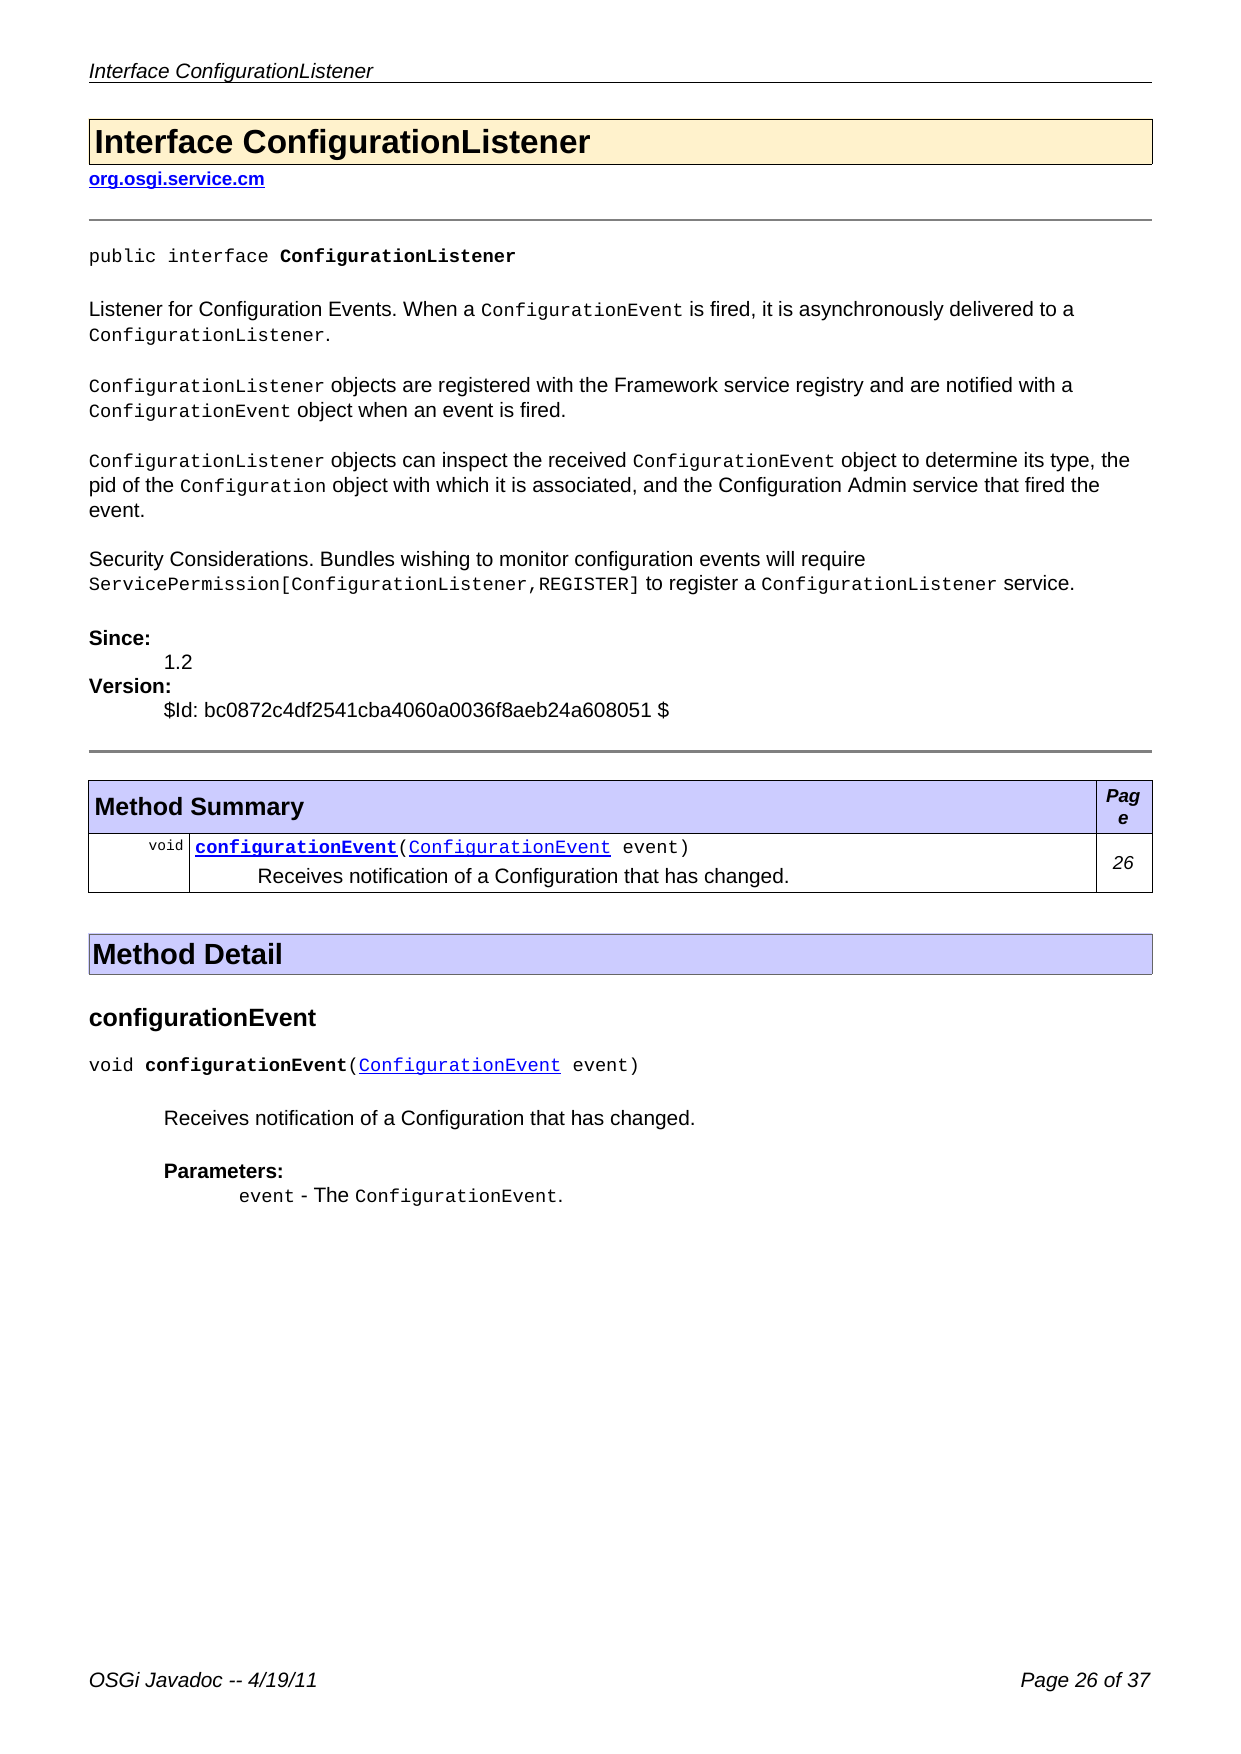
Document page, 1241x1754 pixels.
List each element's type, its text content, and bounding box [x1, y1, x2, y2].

table_header Page [1097, 781, 1152, 833]
text ConfigurationListener objects can inspect the received ConfigurationEvent object to determine its type, the pid of the Configuration object with which it is associated, and the Configuration Admin service that fired the event. [88, 448, 1152, 522]
text Version: [88, 673, 1152, 697]
text 1.2 [163, 649, 1152, 673]
text Security Considerations. Bundles wishing to monitor configuration events will require ServicePermission[ConfigurationListener,REGISTER] to register a ConfigurationListener service. [88, 547, 1152, 596]
table_cell void [89, 834, 189, 892]
subtitle Interface ConfigurationListener [90, 120, 1152, 164]
text Receives notification of a Configuration that has changed. [163, 1106, 1152, 1130]
subtitle Method Detail [90, 935, 1152, 974]
text $Id: bc0872c4df2541cba4060a0036f8aeb24a608051 $ [163, 697, 1152, 721]
text void configurationEvent(ConfigurationEvent event) [88, 1056, 1152, 1077]
text event - The ConfigurationEvent. [238, 1183, 1152, 1208]
table_header Method Summary [89, 781, 1096, 833]
text Parameters: [163, 1159, 1152, 1183]
text Since: [88, 626, 1152, 649]
table_cell configurationEvent(ConfigurationEvent event) Receives notification of a Configuration that has changed. [190, 834, 1096, 892]
text org.osgi.service.cm [88, 168, 1152, 189]
text ConfigurationListener objects are registered with the Framework service registry and are notified with a ConfigurationEvent object when an event is fired. [88, 372, 1152, 423]
text public interface ConfigurationListener [88, 247, 1152, 268]
text Listener for Configuration Events. When a ConfigurationEvent is fired, it is asynchronously delivered to a ConfigurationListener. [88, 297, 1152, 347]
table_cell 26 [1097, 834, 1152, 892]
subtitle configurationEvent [88, 1003, 1152, 1031]
